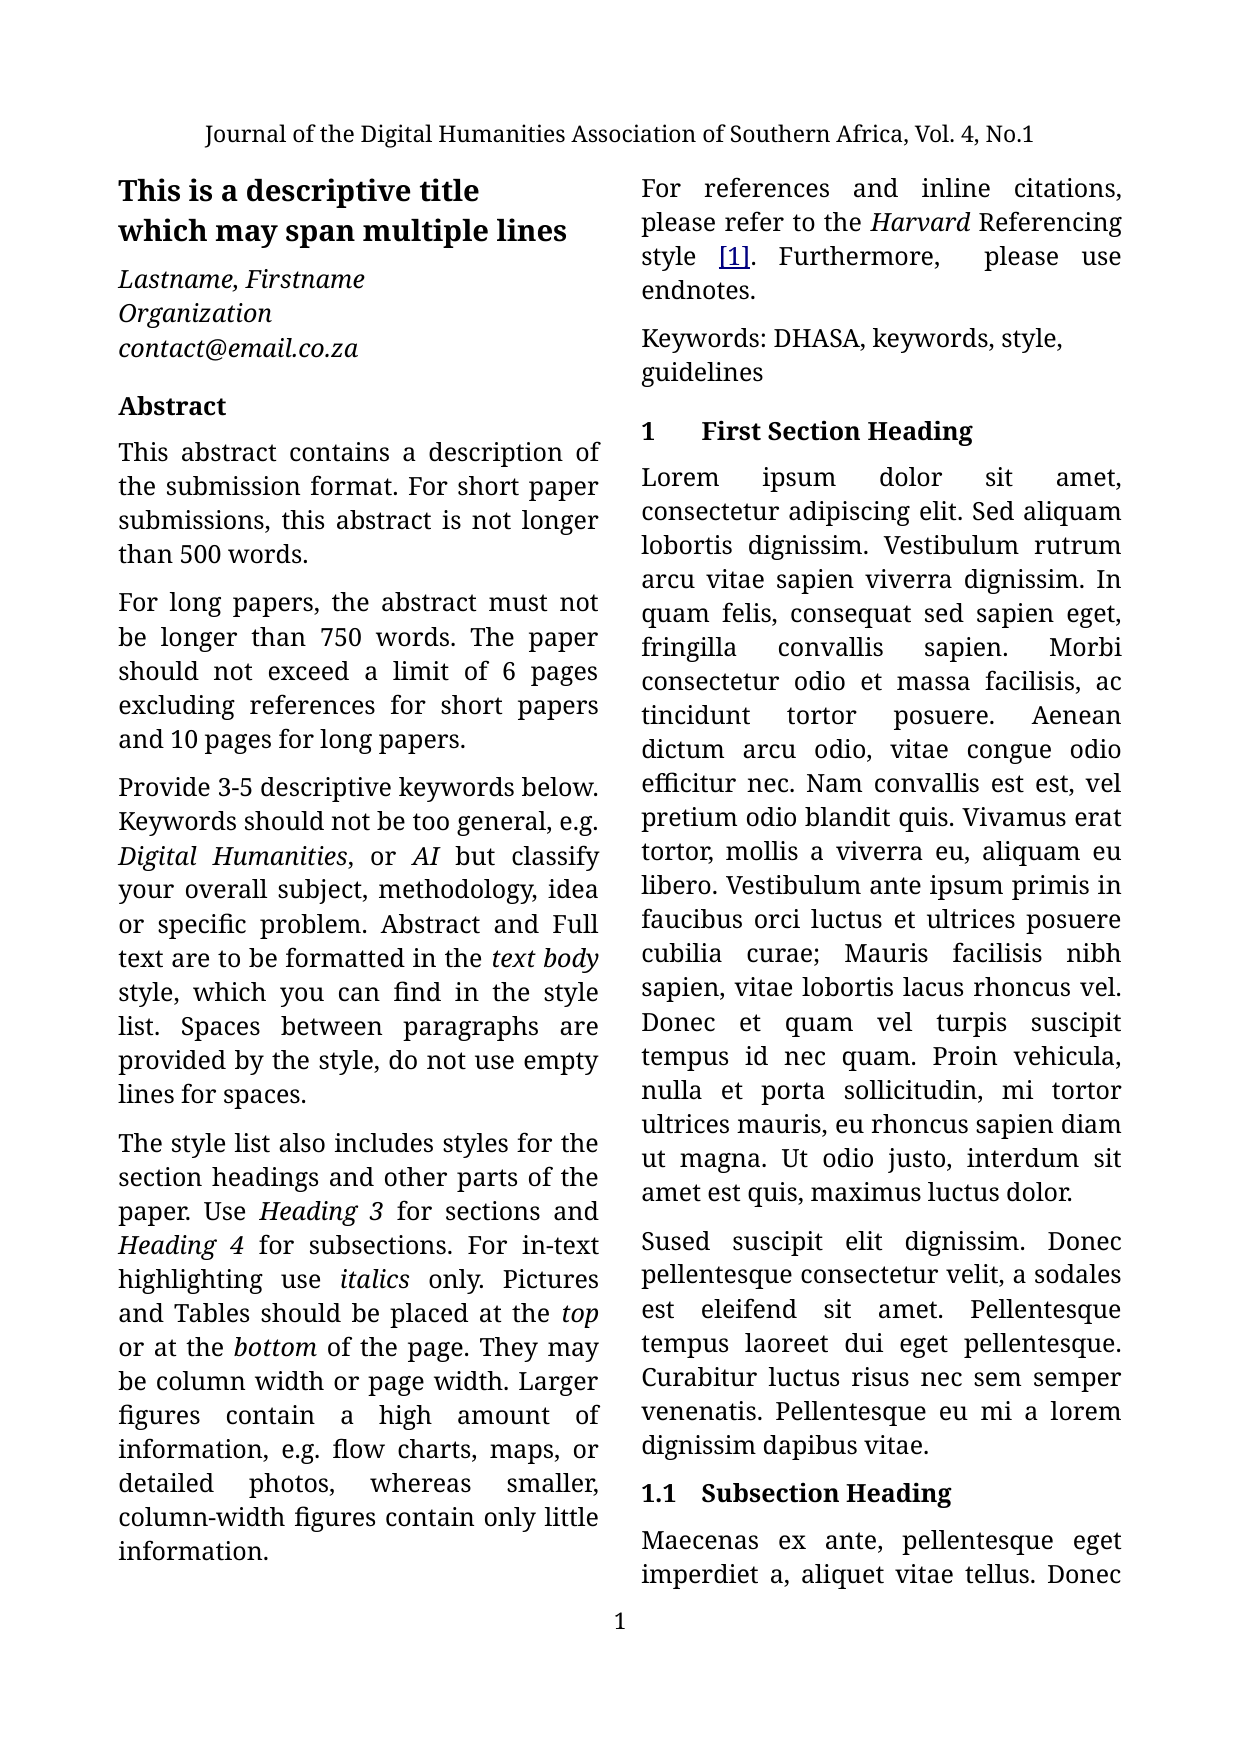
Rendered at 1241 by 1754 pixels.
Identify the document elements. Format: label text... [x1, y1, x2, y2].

text Provide 3-5 descriptive keywords below. Keywords should not be too general, e.g. Digital Humanities, or AI but classify your overall subject, methodology, idea or specific problem. Abstract and Full text are to be formatted in the text body style, which you can find in the style list. Spaces between paragraphs are provided by the style, do not use empty lines for spaces. [118, 770, 599, 1111]
text Organization [118, 296, 599, 330]
text contact@email.co.za [118, 330, 599, 364]
text For long papers, the abstract must not be longer than 750 words. The paper should not exceed a limit of 6 pages excluding references for short papers and 10 pages for long papers. [118, 585, 599, 755]
text Lastname, Firstname [118, 262, 599, 296]
text Abstract [118, 388, 599, 422]
text For references and inline citations, please refer to the Harvard Referencing style [1]. Furthermore, please use endnotes. [641, 170, 1122, 306]
subtitle Subsection Heading [641, 1476, 1122, 1510]
text Lorem ipsum dolor sit amet, consectetur adipiscing elit. Sed aliquam lobortis dignissim. Vestibulum rutrum arcu vitae sapien viverra dignissim. In quam felis, consequat sed sapien eget, fringilla convallis sapien. Morbi consectetur odio et massa facilisis, ac tincidunt tortor posuere. Aenean dictum arcu odio, vitae congue odio efficitur nec. Nam convallis est est, vel pretium odio blandit quis. Vivamus erat tortor, mollis a viverra eu, aliquam eu libero. Vestibulum ante ipsum primis in faucibus orci luctus et ultrices posuere cubilia curae; Mauris facilisis nibh sapien, vitae lobortis lacus rhoncus vel. Donec et quam vel turpis suscipit tempus id nec quam. Proin vehicula, nulla et porta sollicitudin, mi tortor ultrices mauris, eu rhoncus sapien diam ut magna. Ut odio justo, interdum sit amet est quis, maximus luctus dolor. [641, 459, 1122, 1208]
text Maecenas ex ante, pellentesque eget imperdiet a, aliquet vitae tellus. Donec [641, 1523, 1122, 1591]
text This abstract contains a description of the submission format. For short paper submissions, this abstract is not longer than 500 words. [118, 434, 599, 571]
text The style list also includes styles for the section headings and other parts of the paper. Use Heading 3 for sections and Heading 4 for subsections. For in-text highlighting use italics only. Pictures and Tables should be placed at the top or at the bottom of the page. They may be column width or page width. Larger figures contain a high amount of information, e.g. flow charts, maps, or detailed photos, whereas smaller, column-width figures contain only little information. [118, 1125, 599, 1568]
text Sused suscipit elit dignissim. Donec pellentesque consectetur velit, a sodales est eleifend sit amet. Pellentesque tempus laoreet dui eget pellentesque. Curabitur luctus risus nec sem semper venenatis. Pellentesque eu mi a lorem dignissim dapibus vitae. [641, 1223, 1122, 1462]
subtitle First Section Heading [641, 413, 1122, 447]
subtitle This is a descriptive title which may span multiple lines [118, 170, 599, 249]
text Keywords: DHASA, keywords, style, guidelines [641, 321, 1122, 389]
